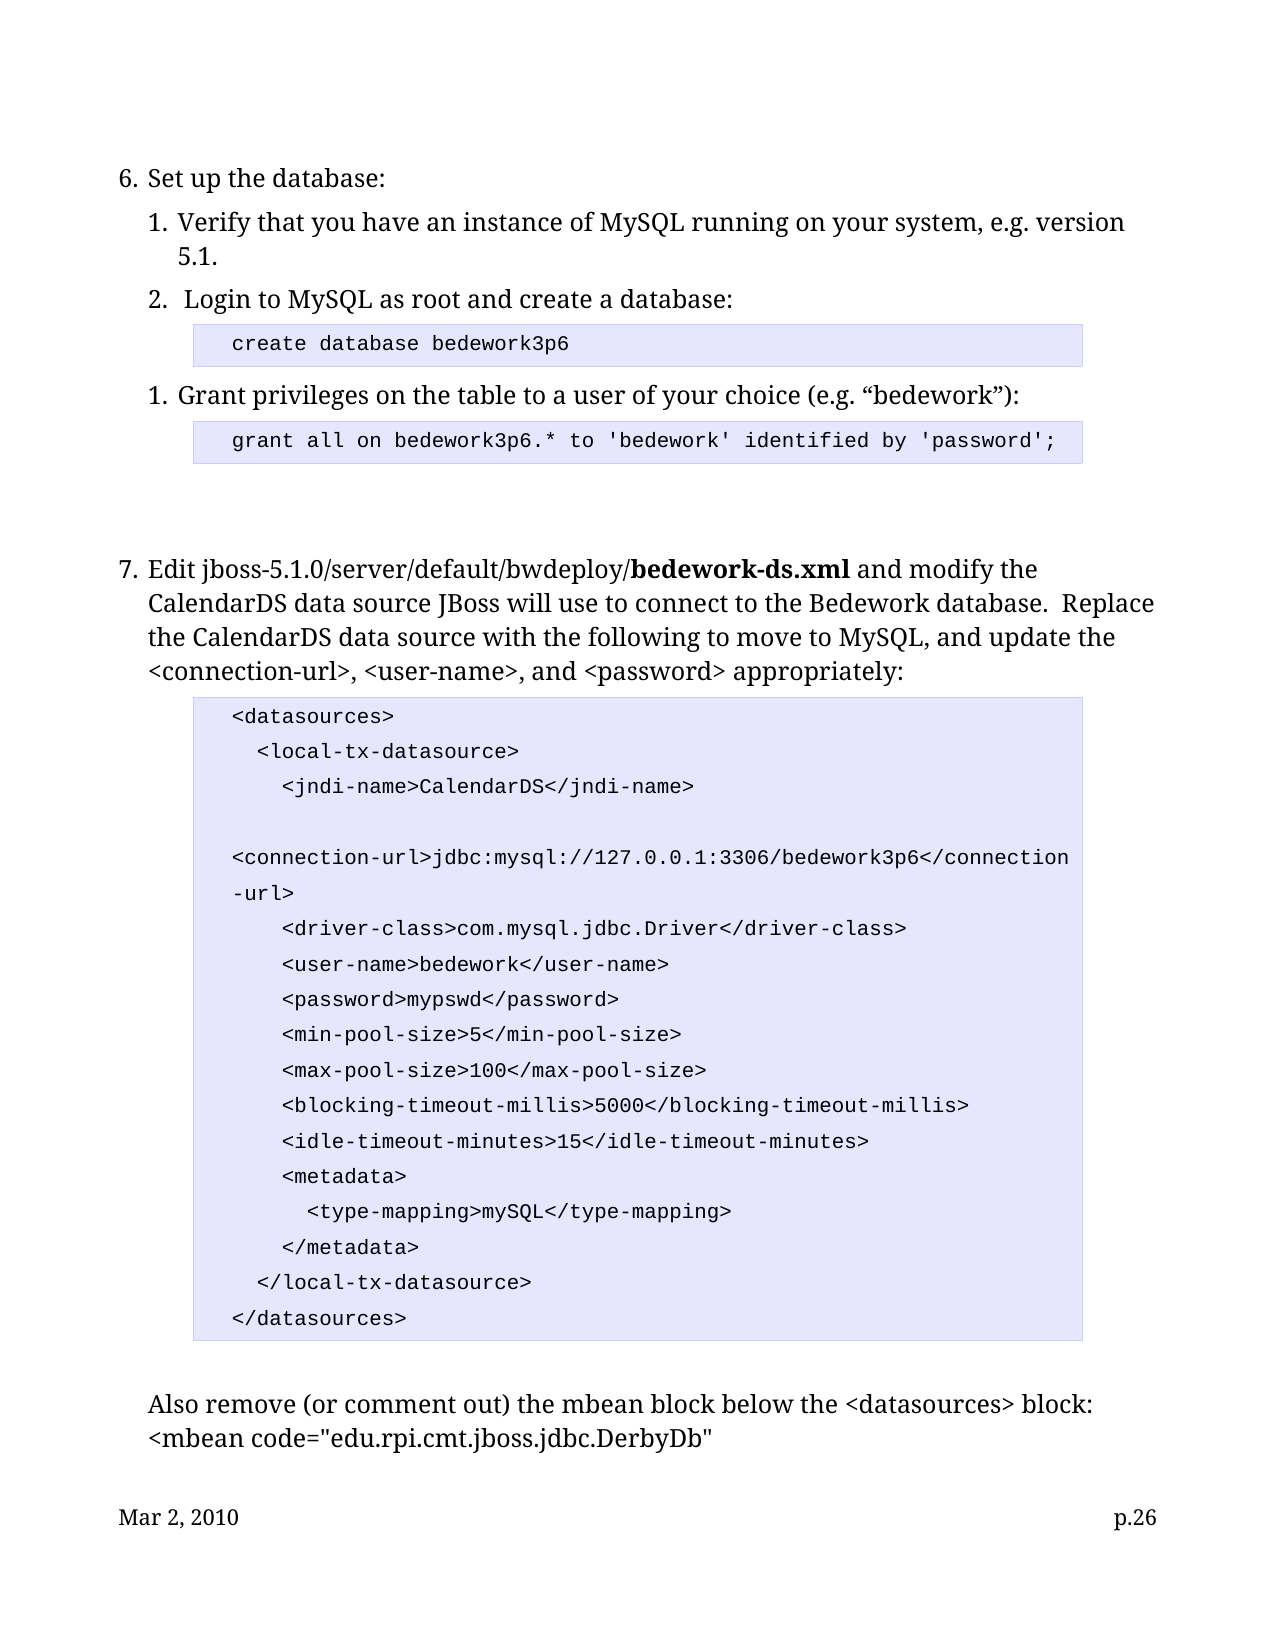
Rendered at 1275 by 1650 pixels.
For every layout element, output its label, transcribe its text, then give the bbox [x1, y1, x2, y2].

list Edit jboss-5.1.0/server/default/bwdeploy/bedework-ds.xml and modify the CalendarDS data source JBoss will use to connect to the Bedework database. Replace the CalendarDS data source with the following to move to MySQL, and update the <connection-url>, <user-name>, and <password> appropriately: [118, 551, 1157, 688]
list [118, 118, 1157, 152]
list Grant privileges on the table to a user of your choice (e.g. “bedework”): [148, 378, 1157, 412]
list create database bedework3p6 [194, 325, 1082, 366]
list Login to MySQL as root and create a database: [148, 281, 1157, 315]
list </datasources> [194, 1299, 1082, 1340]
list Also remove (or comment out) the mbean block below the <datasources> block: <mbean code="edu.rpi.cmt.jboss.jdbc.DerbyDb" [118, 1352, 1157, 1454]
list Verify that you have an instance of MySQL running on your system, e.g. version 5.1. [148, 204, 1157, 272]
list grant all on bedework3p6.* to 'bedework' identified by 'password'; [194, 422, 1082, 463]
list <datasources> <local-tx-datasource> <jndi-name>CalendarDS</jndi-name> <connection-url>jdbc:mysql://127.0.0.1:3306/bedework3p6</connection-url> <driver-class>com.mysql.jdbc.Driver</driver-class> <user-name>bedework</user-name> <password>mypswd</password> <min-pool-size>5</min-pool-size> <max-pool-size>100</max-pool-size> <blocking-timeout-millis>5000</blocking-timeout-millis> <idle-timeout-minutes>15</idle-timeout-minutes> <metadata> <type-mapping>mySQL</type-mapping> </metadata> </local-tx-datasource> [194, 698, 1082, 1296]
list Set up the database: [118, 161, 1157, 195]
